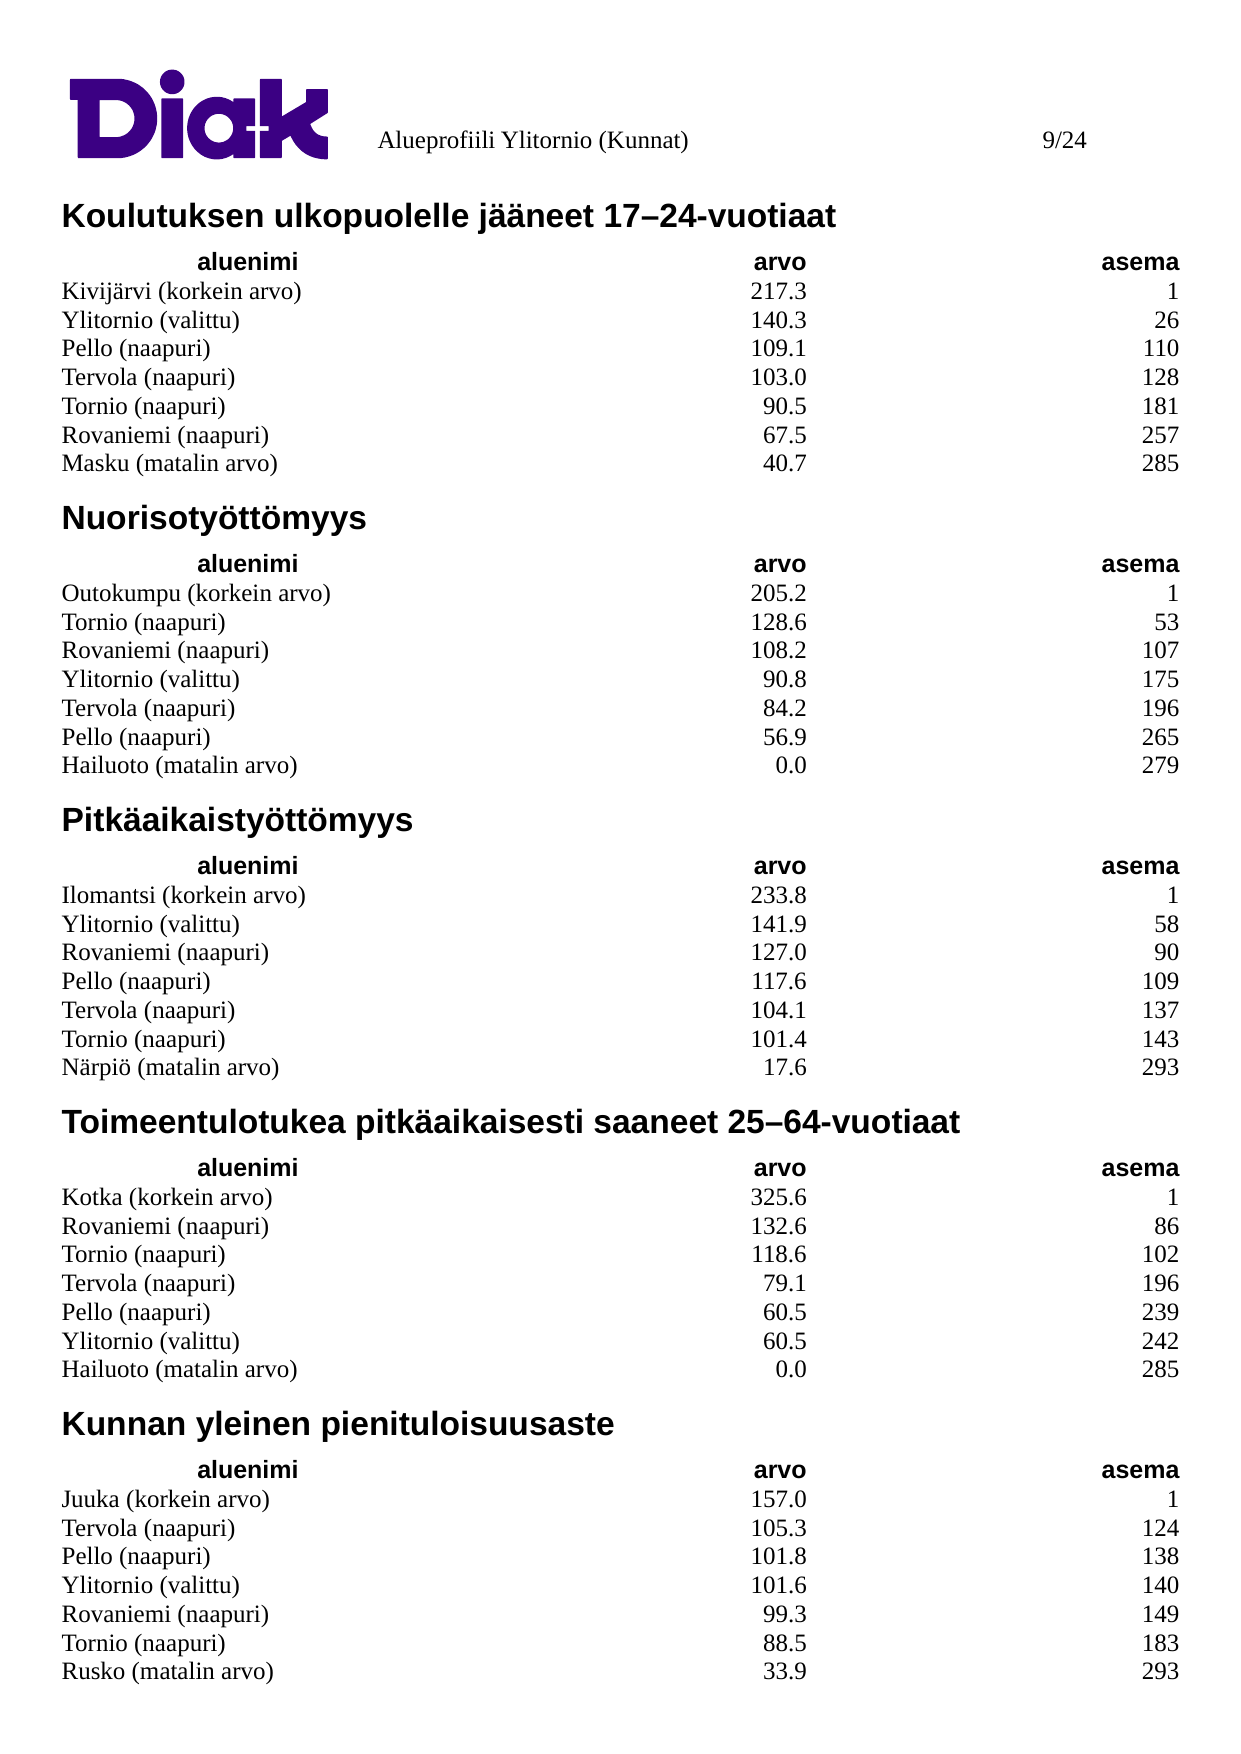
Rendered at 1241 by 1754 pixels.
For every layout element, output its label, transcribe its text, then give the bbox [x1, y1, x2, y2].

table_cell 33.9 [434, 1656, 806, 1685]
table_cell 265 [806, 722, 1179, 751]
table_cell 279 [806, 751, 1179, 779]
table_header asema [806, 247, 1179, 276]
table_cell Kotka (korkein arvo) [61, 1182, 434, 1211]
table_cell Pello (naapuri) [61, 1297, 434, 1326]
table_header asema [806, 851, 1179, 880]
table_header asema [806, 549, 1179, 578]
table_cell 90 [806, 938, 1179, 966]
table_cell Ylitornio (valittu) [61, 305, 434, 333]
table_header asema [806, 1153, 1179, 1182]
table_cell 157.0 [434, 1484, 806, 1513]
table_cell 53 [806, 607, 1179, 636]
table_cell 107 [806, 636, 1179, 664]
table_cell 205.2 [434, 578, 806, 607]
table_cell Juuka (korkein arvo) [61, 1484, 434, 1513]
table_cell 1 [806, 880, 1179, 909]
table_cell 140.3 [434, 305, 806, 333]
table_cell Ilomantsi (korkein arvo) [61, 880, 434, 909]
table_cell Ylitornio (valittu) [61, 909, 434, 937]
table_cell Rusko (matalin arvo) [61, 1656, 434, 1685]
table_cell Hailuoto (matalin arvo) [61, 751, 434, 779]
table_cell 118.6 [434, 1240, 806, 1268]
table_cell 104.1 [434, 995, 806, 1024]
subtitle Nuorisotyöttömyys [61, 498, 1179, 537]
table_cell Tornio (naapuri) [61, 391, 434, 420]
table_cell 26 [806, 305, 1179, 333]
table_cell Pello (naapuri) [61, 334, 434, 362]
table_cell 239 [806, 1297, 1179, 1326]
table_cell 103.0 [434, 362, 806, 391]
table_header arvo [434, 549, 806, 578]
table_cell Rovaniemi (naapuri) [61, 1599, 434, 1628]
table_cell Tervola (naapuri) [61, 995, 434, 1024]
table_cell 117.6 [434, 966, 806, 995]
table_cell Tornio (naapuri) [61, 1240, 434, 1268]
table_cell 325.6 [434, 1182, 806, 1211]
table_cell 60.5 [434, 1297, 806, 1326]
table_cell 141.9 [434, 909, 806, 937]
table_header aluenimi [61, 851, 434, 880]
subtitle Kunnan yleinen pienituloisuusaste [61, 1404, 1179, 1443]
subtitle Pitkäaikaistyöttömyys [61, 800, 1179, 839]
table_cell 101.6 [434, 1570, 806, 1599]
table_cell 84.2 [434, 693, 806, 722]
table_cell 1 [806, 578, 1179, 607]
table_cell 242 [806, 1326, 1179, 1354]
table_cell 128.6 [434, 607, 806, 636]
table_cell 56.9 [434, 722, 806, 751]
subtitle Koulutuksen ulkopuolelle jääneet 17–24-vuotiaat [61, 196, 1179, 235]
table_cell Tornio (naapuri) [61, 1628, 434, 1656]
table_cell 293 [806, 1053, 1179, 1081]
table_cell Pello (naapuri) [61, 1541, 434, 1570]
table_cell 105.3 [434, 1513, 806, 1541]
table_cell 140 [806, 1570, 1179, 1599]
table_cell 99.3 [434, 1599, 806, 1628]
table_cell 110 [806, 334, 1179, 362]
table_cell 67.5 [434, 420, 806, 448]
table_cell 0.0 [434, 1355, 806, 1383]
table_cell 102 [806, 1240, 1179, 1268]
table_cell 285 [806, 1355, 1179, 1383]
table_cell 40.7 [434, 449, 806, 477]
table_cell 0.0 [434, 751, 806, 779]
table_cell 60.5 [434, 1326, 806, 1354]
table_cell 79.1 [434, 1268, 806, 1297]
table_cell 183 [806, 1628, 1179, 1656]
table_cell Närpiö (matalin arvo) [61, 1053, 434, 1081]
table_header asema [806, 1455, 1179, 1484]
table_cell Ylitornio (valittu) [61, 1326, 434, 1354]
table_header arvo [434, 1153, 806, 1182]
table_header aluenimi [61, 1153, 434, 1182]
table_cell Tornio (naapuri) [61, 1024, 434, 1052]
table_cell Rovaniemi (naapuri) [61, 1211, 434, 1239]
table_cell Ylitornio (valittu) [61, 664, 434, 693]
table_cell Outokumpu (korkein arvo) [61, 578, 434, 607]
table_cell Tornio (naapuri) [61, 607, 434, 636]
table_cell Pello (naapuri) [61, 722, 434, 751]
table_cell 101.8 [434, 1541, 806, 1570]
table_cell 196 [806, 693, 1179, 722]
table_cell 217.3 [434, 276, 806, 305]
table_header aluenimi [61, 549, 434, 578]
table_cell Ylitornio (valittu) [61, 1570, 434, 1599]
table_cell 108.2 [434, 636, 806, 664]
table_cell 86 [806, 1211, 1179, 1239]
table_cell 58 [806, 909, 1179, 937]
table_cell Rovaniemi (naapuri) [61, 938, 434, 966]
table_cell Tervola (naapuri) [61, 1513, 434, 1541]
table_cell Tervola (naapuri) [61, 693, 434, 722]
table_cell 109 [806, 966, 1179, 995]
table_cell 1 [806, 1182, 1179, 1211]
table_cell 149 [806, 1599, 1179, 1628]
table_cell 181 [806, 391, 1179, 420]
table_cell 128 [806, 362, 1179, 391]
table_cell 132.6 [434, 1211, 806, 1239]
table_cell 138 [806, 1541, 1179, 1570]
table_cell 88.5 [434, 1628, 806, 1656]
table_header arvo [434, 851, 806, 880]
table_header arvo [434, 247, 806, 276]
table_cell 1 [806, 276, 1179, 305]
table_cell 143 [806, 1024, 1179, 1052]
table_cell 196 [806, 1268, 1179, 1297]
table_cell 90.5 [434, 391, 806, 420]
table_cell 293 [806, 1656, 1179, 1685]
table_cell 1 [806, 1484, 1179, 1513]
table_cell 90.8 [434, 664, 806, 693]
table_cell Pello (naapuri) [61, 966, 434, 995]
table_cell 109.1 [434, 334, 806, 362]
table_cell 257 [806, 420, 1179, 448]
table_cell Tervola (naapuri) [61, 362, 434, 391]
table_cell 175 [806, 664, 1179, 693]
table_cell 127.0 [434, 938, 806, 966]
table_cell 233.8 [434, 880, 806, 909]
table_cell 17.6 [434, 1053, 806, 1081]
table_cell 124 [806, 1513, 1179, 1541]
table_cell Hailuoto (matalin arvo) [61, 1355, 434, 1383]
table_cell Kivijärvi (korkein arvo) [61, 276, 434, 305]
table_cell 285 [806, 449, 1179, 477]
table_cell 101.4 [434, 1024, 806, 1052]
table_cell 137 [806, 995, 1179, 1024]
subtitle Toimeentulotukea pitkäaikaisesti saaneet 25–64-vuotiaat [61, 1102, 1179, 1141]
table_header aluenimi [61, 1455, 434, 1484]
table_cell Masku (matalin arvo) [61, 449, 434, 477]
table_cell Rovaniemi (naapuri) [61, 636, 434, 664]
table_cell Rovaniemi (naapuri) [61, 420, 434, 448]
table_header aluenimi [61, 247, 434, 276]
table_cell Tervola (naapuri) [61, 1268, 434, 1297]
table_header arvo [434, 1455, 806, 1484]
